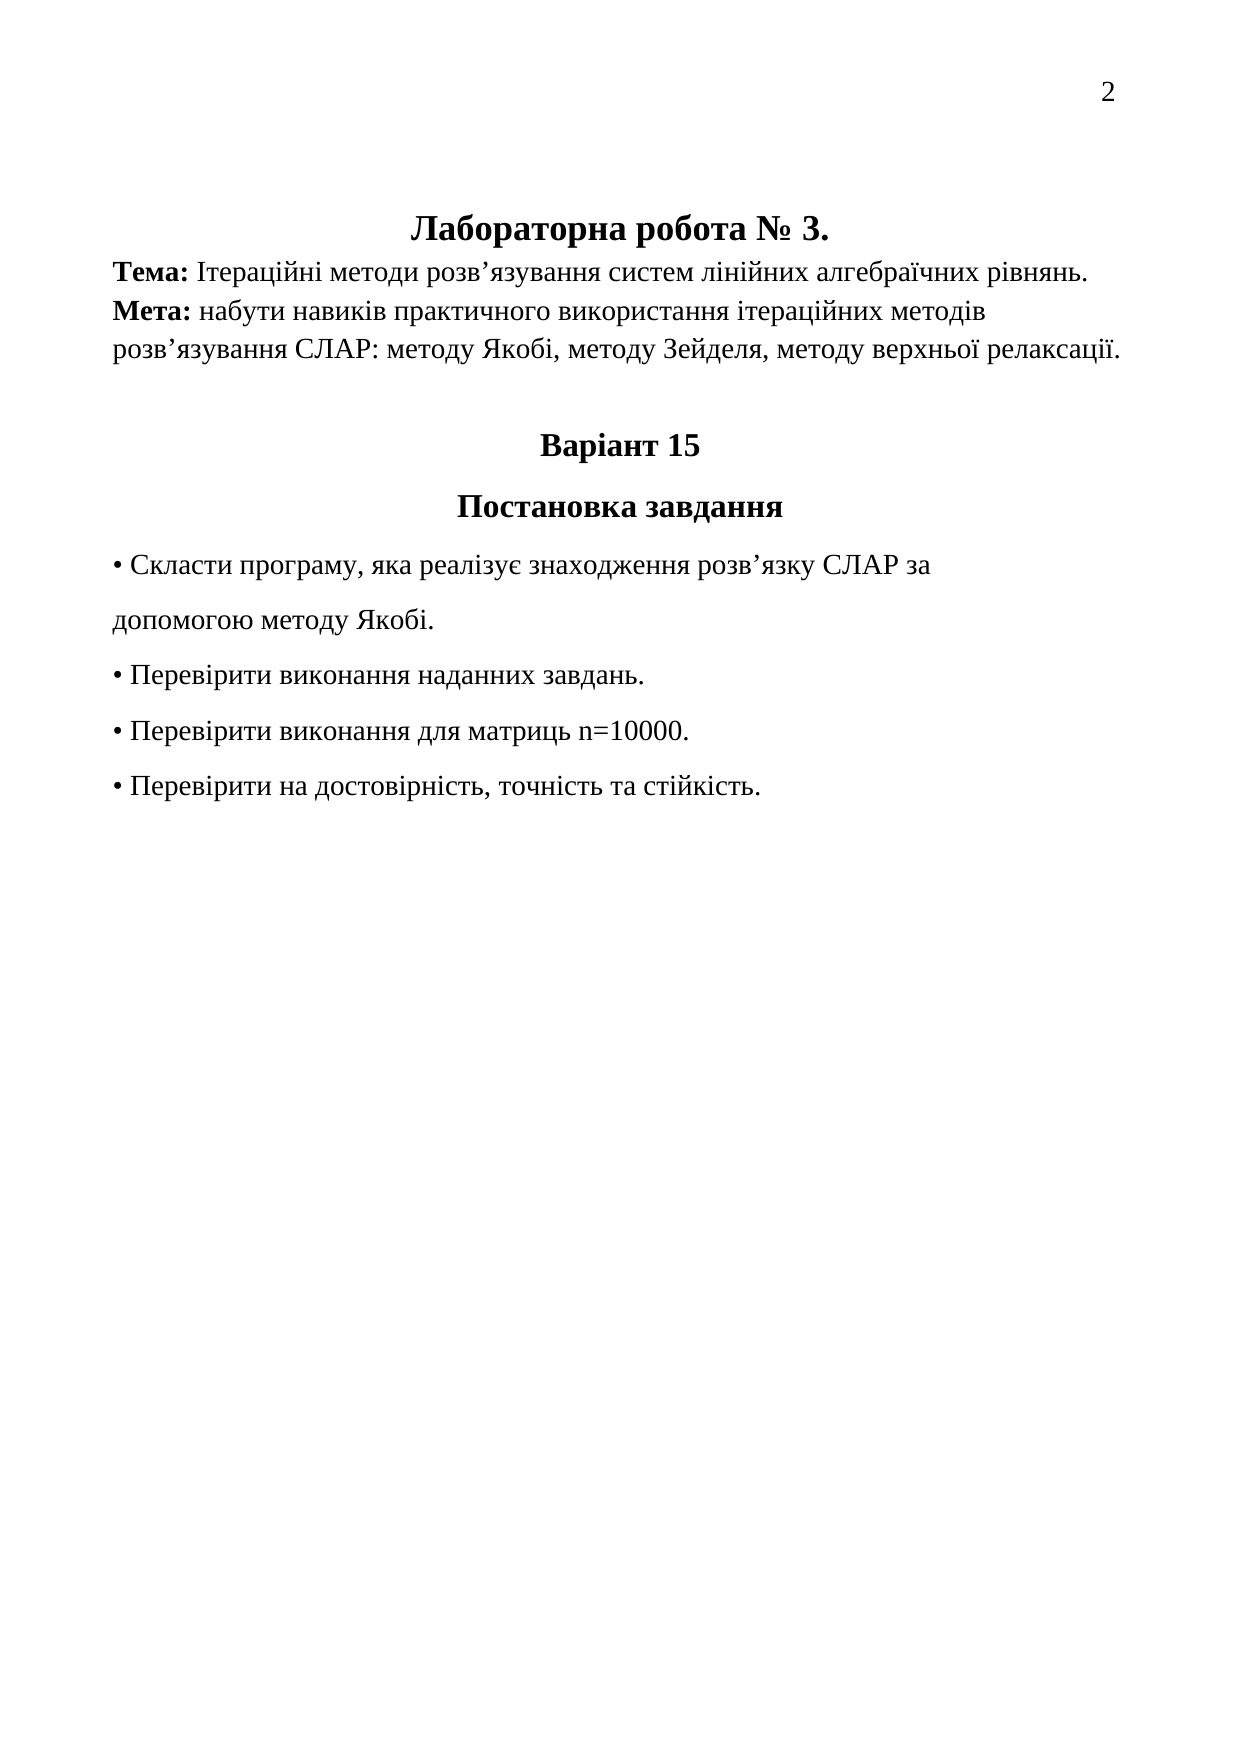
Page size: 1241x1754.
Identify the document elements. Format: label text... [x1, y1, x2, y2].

text • Перевірити на достовірність, точність та стійкість. [112, 768, 1128, 801]
text Постановка завдання [112, 486, 1128, 524]
text Лабораторна робота № 3. [112, 206, 1128, 248]
text допомогою методу Якобі. [112, 602, 1128, 636]
text • Скласти програму, яка реалізує знаходження розв’язку СЛАР за [112, 547, 1128, 581]
text • Перевірити виконання для матриць n=10000. [112, 713, 1128, 746]
text • Перевірити виконання наданних завдань. [112, 657, 1128, 691]
text Тема: Ітераційні методи розв’язування систем лінійних алгебраїчних рівнянь. Мета: набути навиків практичного використання ітераційних методів розв’язування СЛАР: методу Якобі, методу Зейделя, методу верхньої релаксації. [112, 254, 1128, 365]
text Варіант 15 [112, 426, 1128, 464]
